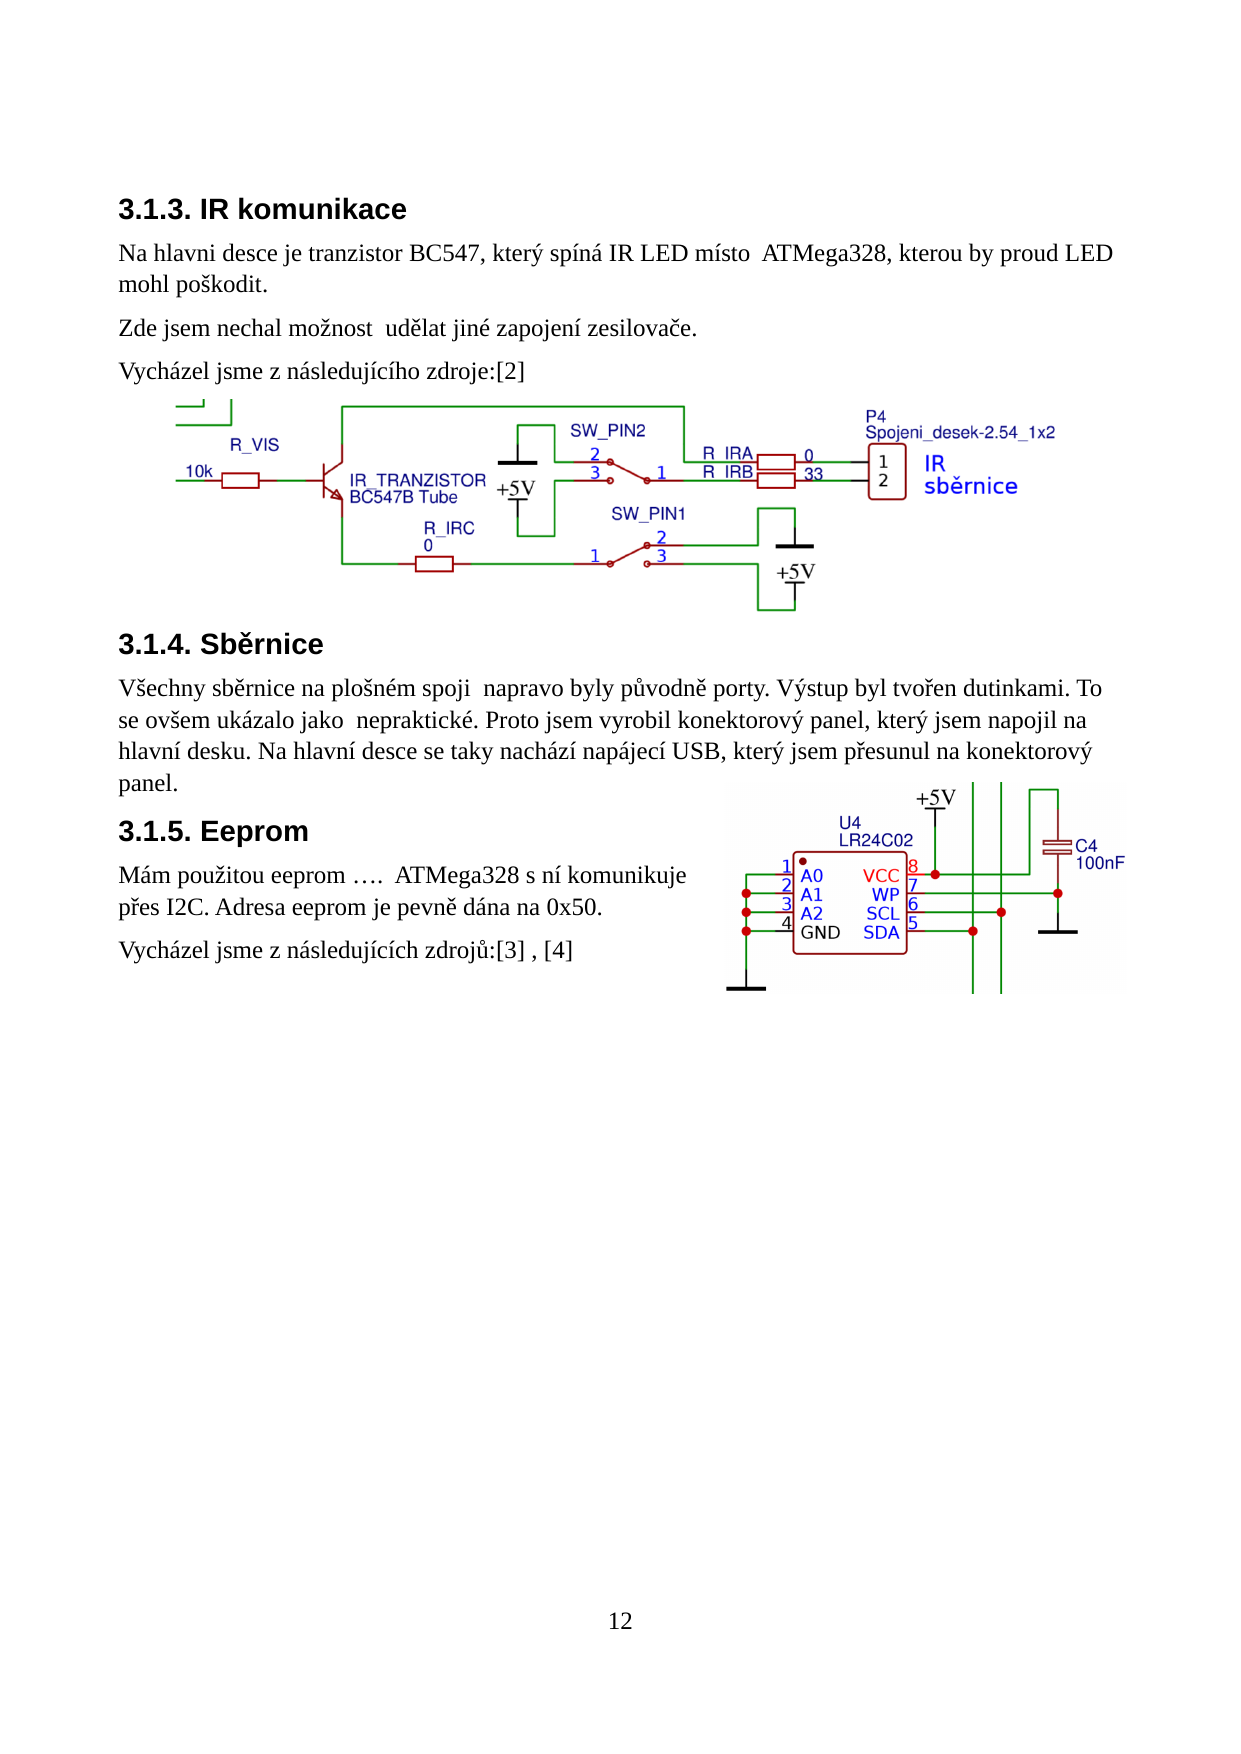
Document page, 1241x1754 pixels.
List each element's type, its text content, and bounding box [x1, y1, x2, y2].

text Vycházel jsme z následujícího zdroje:[2] [118, 356, 1122, 385]
text Zde jsem nechal možnost udělat jiné zapojení zesilovače. [118, 313, 1122, 342]
text Mám použitou eeprom …. ATMega328 s ní komunikuje přes I2C. Adresa eeprom je pevně dána na 0x50. [118, 860, 724, 921]
subtitle 3.1.3. IR komunikace [118, 192, 1122, 225]
text Na hlavni desce je tranzistor BC547, který spíná IR LED místo ATMega328, kterou by proud LED mohl poškodit. [118, 238, 1122, 298]
subtitle 3.1.5. Eeprom [118, 814, 724, 848]
picture [175, 399, 1065, 627]
text Vycházel jsme z následujících zdrojů:[3] , [4] [118, 935, 724, 964]
text Všechny sběrnice na plošném spoji napravo byly původně porty. Výstup byl tvořen dutinkami. To se ovšem ukázalo jako nepraktické. Proto jsem vyrobil konektorový panel, který jsem napojil na hlavní desku. Na hlavní desce se taky nachází napájecí USB, který jsem přesunul na konektorový panel. [118, 673, 1122, 797]
picture [724, 782, 1128, 994]
subtitle 3.1.4. Sběrnice [118, 446, 1122, 661]
